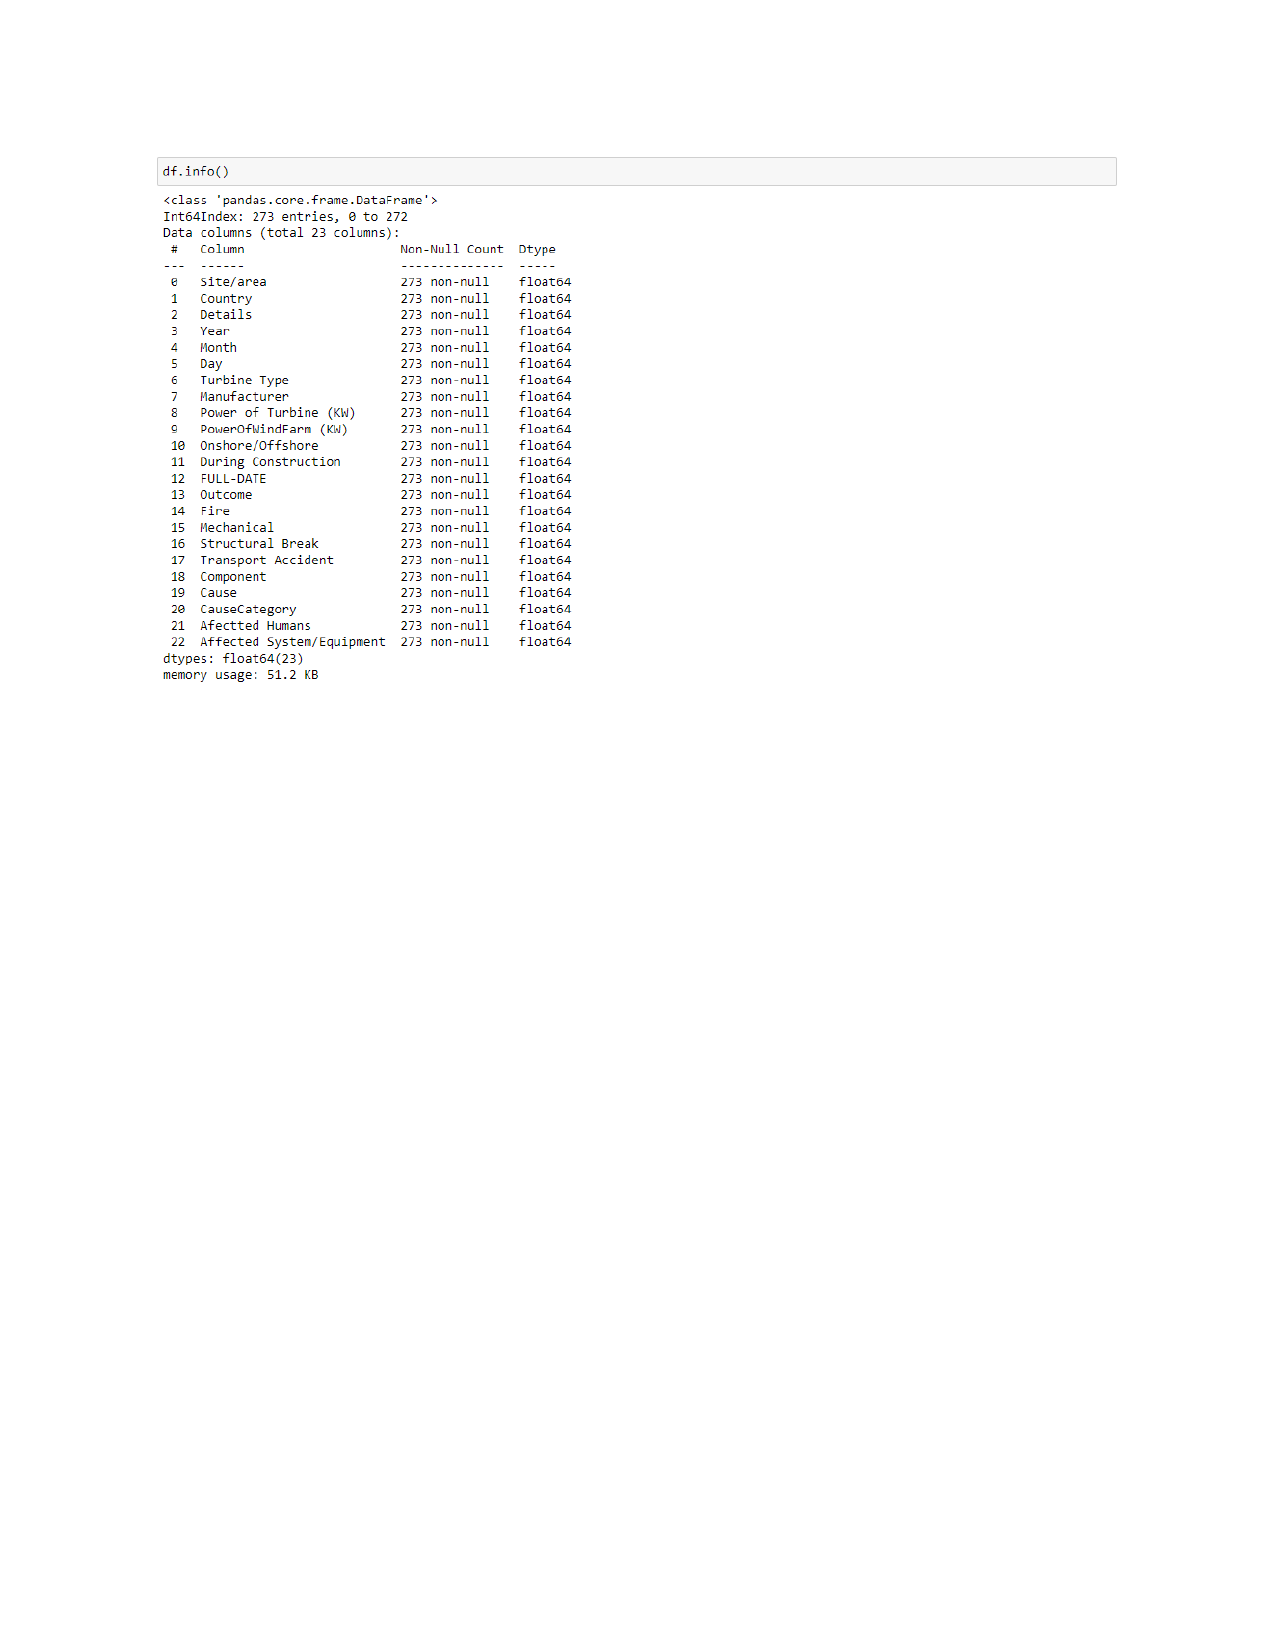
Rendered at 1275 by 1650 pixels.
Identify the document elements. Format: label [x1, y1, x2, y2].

picture [150, 150, 1125, 689]
